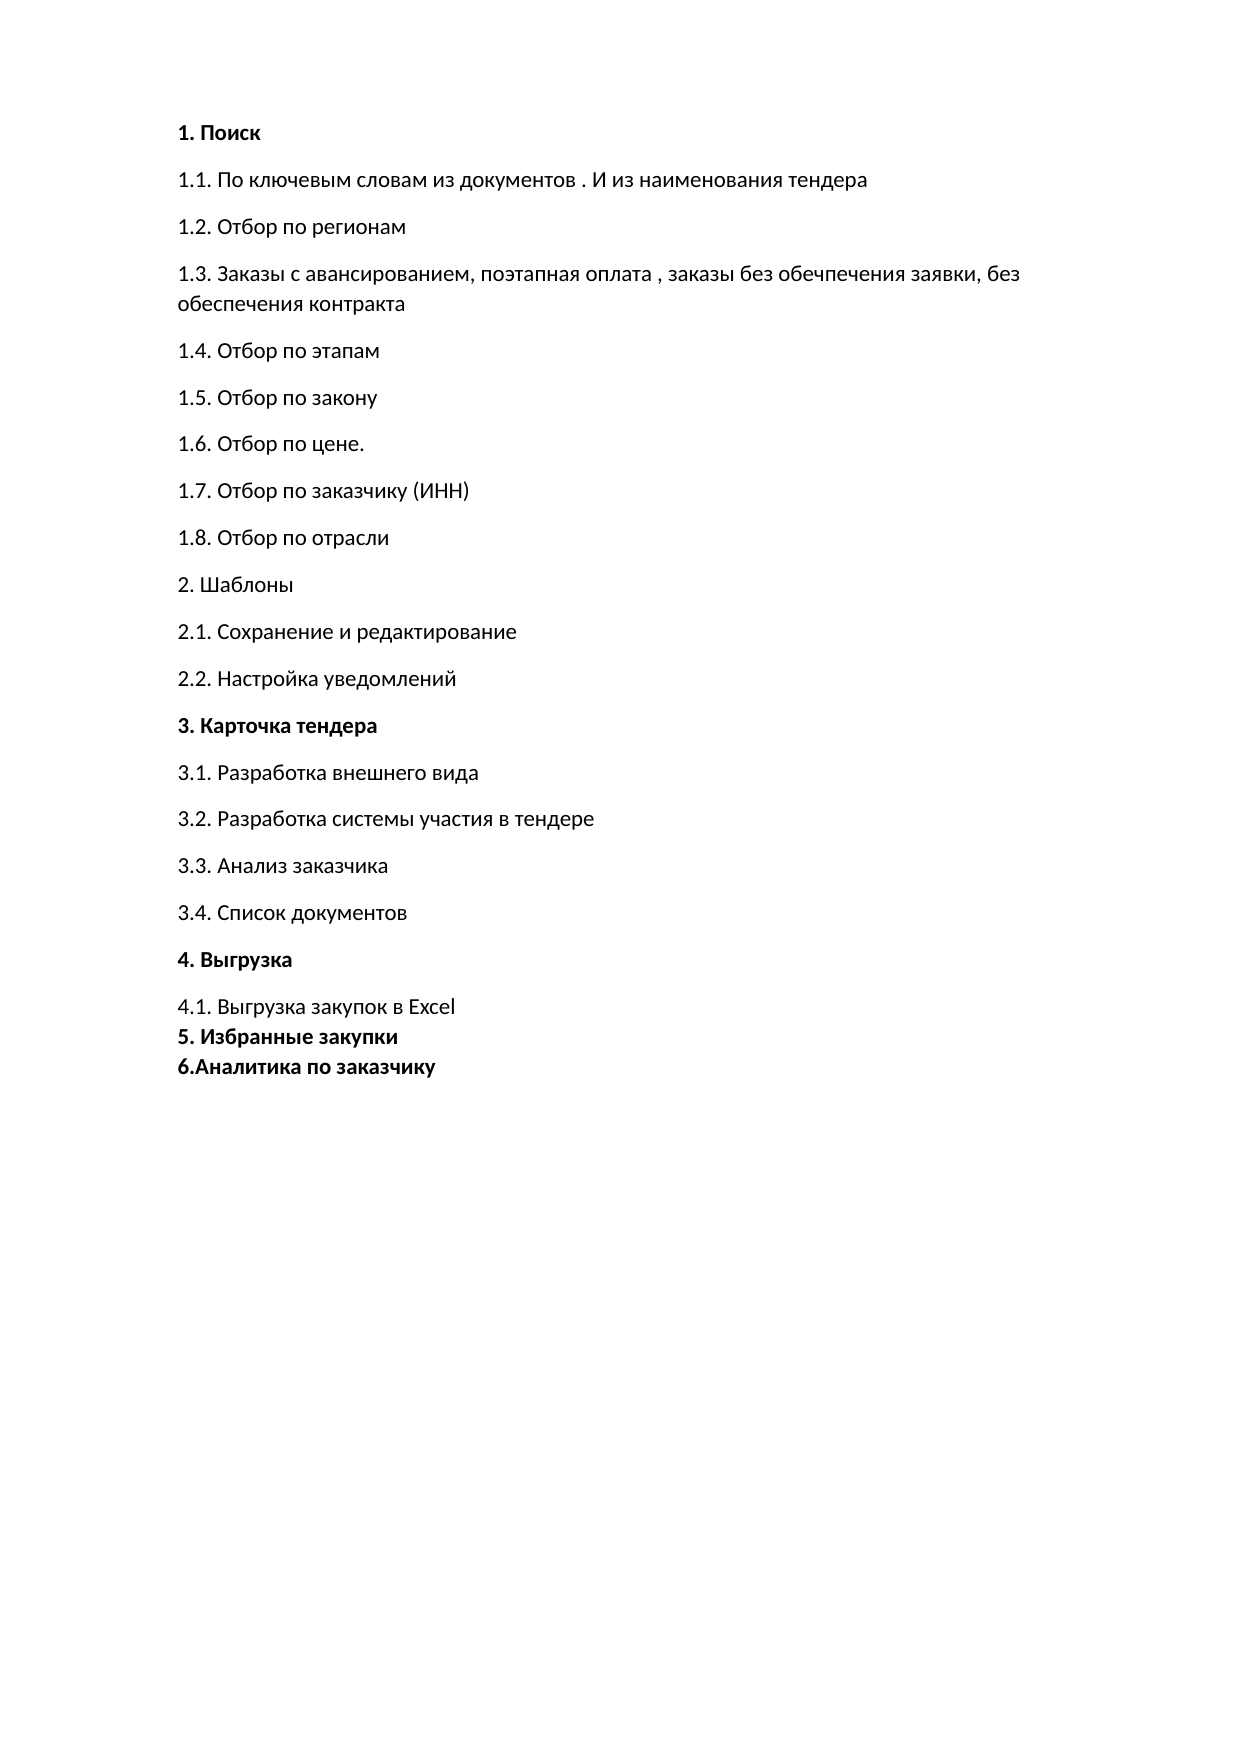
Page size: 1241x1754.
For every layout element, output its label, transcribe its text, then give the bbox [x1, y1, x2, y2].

text 1.6. Отбор по цене. [177, 429, 1152, 458]
text 3.1. Разработка внешнего вида [177, 758, 1152, 786]
text 4. Выгрузка [177, 945, 1152, 973]
text 2.1. Сохранение и редактирование [177, 617, 1152, 645]
text 1.2. Отбор по регионам [177, 212, 1152, 240]
text 1.3. Заказы с авансированием, поэтапная оплата , заказы без обечпечения заявки, без обеспечения контракта [177, 259, 1152, 317]
text 3.3. Анализ заказчика [177, 851, 1152, 879]
text 1.5. Отбор по закону [177, 383, 1152, 411]
text 3.2. Разработка системы участия в тендере [177, 804, 1152, 833]
text 3. Карточка тендера [177, 711, 1152, 739]
text 2. Шаблоны [177, 570, 1152, 598]
text 2.2. Настройка уведомлений [177, 664, 1152, 692]
text 4.1. Выгрузка закупок в Excel 5. Избранные закупки 6.Аналитика по заказчику [177, 992, 1152, 1232]
text 3.4. Список документов [177, 898, 1152, 926]
text 1.8. Отбор по отрасли [177, 523, 1152, 551]
text 1.4. Отбор по этапам [177, 336, 1152, 364]
text 1.7. Отбор по заказчику (ИНН) [177, 476, 1152, 504]
text 1. Поиск [177, 118, 1152, 146]
text 1.1. По ключевым словам из документов . И из наименования тендера [177, 165, 1152, 193]
